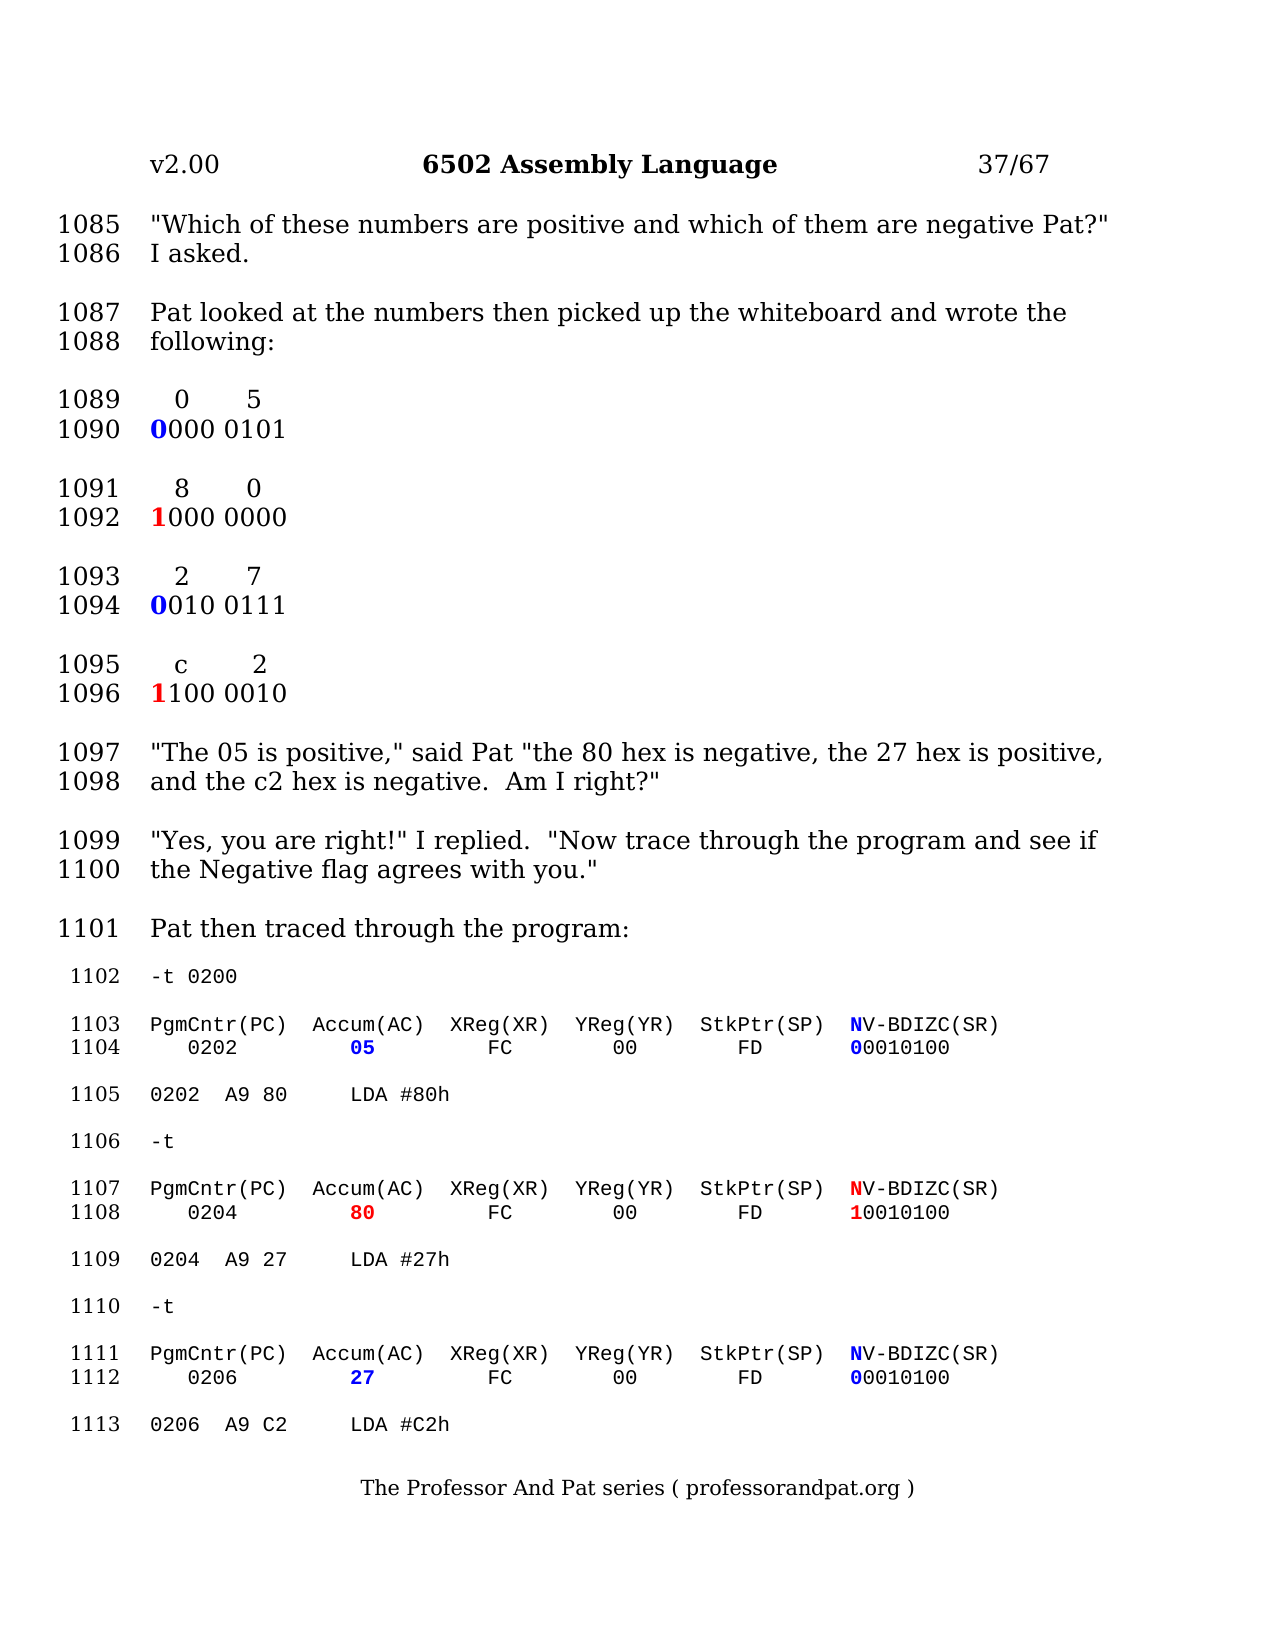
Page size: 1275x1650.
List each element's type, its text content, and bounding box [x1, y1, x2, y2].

text -t 0200 [150, 967, 1125, 990]
text 8 0 [150, 474, 1125, 503]
text "The 05 is positive," said Pat "the 80 hex is negative, the 27 hex is positive, and the c2 hex is negative. Am I right?" [150, 738, 1125, 797]
text PgmCntr(PC) Accum(AC) XReg(XR) YReg(YR) StkPtr(SP) NV-BDIZC(SR) [150, 1014, 1125, 1037]
text 0202 05 FC 00 FD 00010100 [150, 1037, 1125, 1061]
text 0010 0111 [150, 591, 1125, 621]
text 1100 0010 [150, 679, 1125, 709]
text 0 5 [150, 386, 1125, 415]
text Pat then traced through the program: [150, 914, 1125, 943]
text c 2 [150, 650, 1125, 679]
text Pat looked at the numbers then picked up the whiteboard and wrote the following: [150, 298, 1125, 356]
text 0206 27 FC 00 FD 00010100 [150, 1367, 1125, 1390]
text -t [150, 1131, 1125, 1155]
text PgmCntr(PC) Accum(AC) XReg(XR) YReg(YR) StkPtr(SP) NV-BDIZC(SR) [150, 1343, 1125, 1367]
text 0204 A9 27 LDA #27h [150, 1249, 1125, 1273]
text -t [150, 1296, 1125, 1320]
text 0202 A9 80 LDA #80h [150, 1084, 1125, 1108]
text 0000 0101 [150, 415, 1125, 444]
text 1000 0000 [150, 503, 1125, 533]
text 0206 A9 C2 LDA #C2h [150, 1414, 1125, 1437]
text 0204 80 FC 00 FD 10010100 [150, 1202, 1125, 1226]
text "Which of these numbers are positive and which of them are negative Pat?" I asked. [150, 210, 1125, 268]
text 2 7 [150, 562, 1125, 591]
text PgmCntr(PC) Accum(AC) XReg(XR) YReg(YR) StkPtr(SP) NV-BDIZC(SR) [150, 1178, 1125, 1202]
text "Yes, you are right!" I replied. "Now trace through the program and see if the Negative flag agrees with you." [150, 826, 1125, 884]
